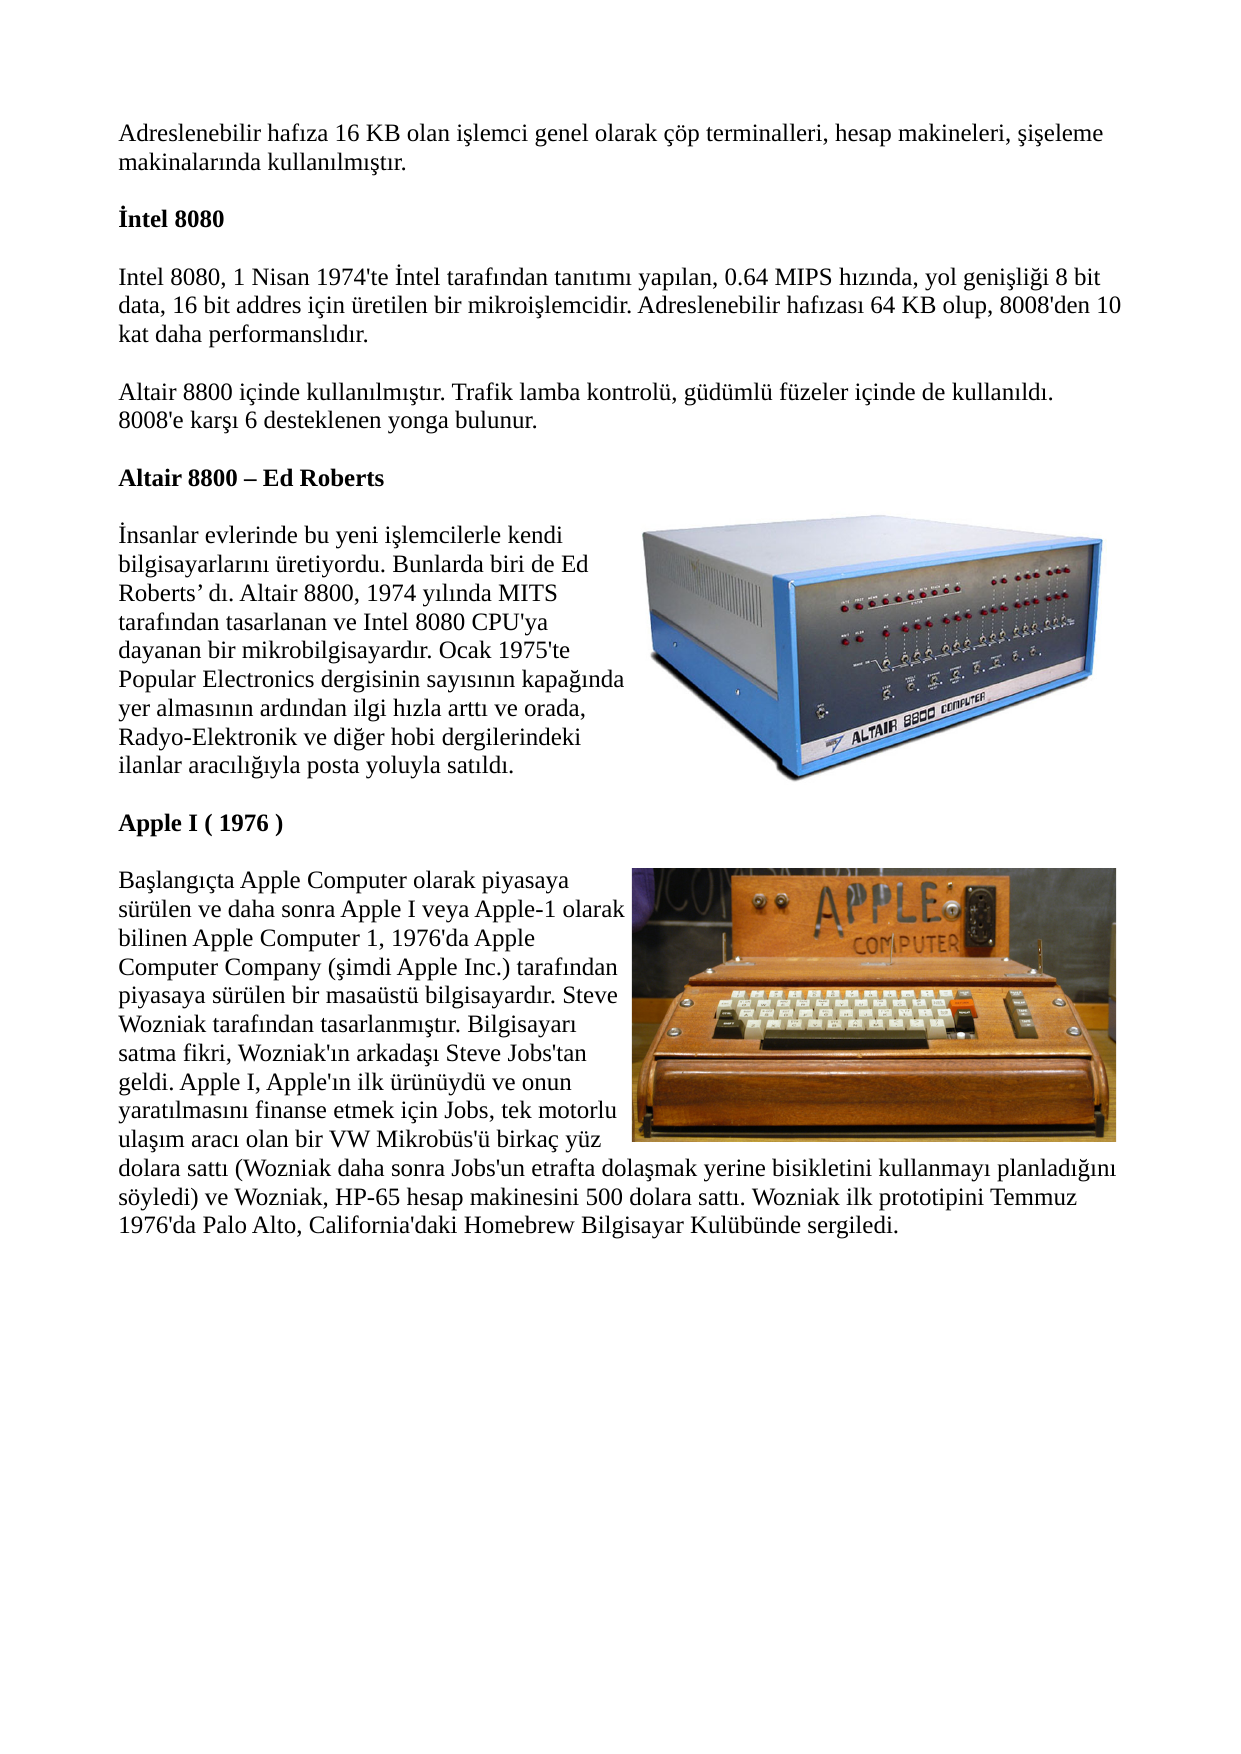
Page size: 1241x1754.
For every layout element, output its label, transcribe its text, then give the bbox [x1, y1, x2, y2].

text Intel 8080, 1 Nisan 1974'te İntel tarafından tanıtımı yapılan, 0.64 MIPS hızında, yol genişliği 8 bit data, 16 bit addres için üretilen bir mikroişlemcidir. Adreslenebilir hafızası 64 KB olup, 8008'den 10 kat daha performanslıdır. [118, 262, 1122, 348]
picture [631, 868, 1117, 1142]
picture [625, 508, 1118, 786]
text Adreslenebilir hafıza 16 KB olan işlemci genel olarak çöp terminalleri, hesap makineleri, şişeleme makinalarında kullanılmıştır. [118, 118, 1122, 176]
text Başlangıçta Apple Computer olarak piyasaya sürülen ve daha sonra Apple I veya Apple-1 olarak bilinen Apple Computer 1, 1976'da Apple Computer Company (şimdi Apple Inc.) tarafından piyasaya sürülen bir masaüstü bilgisayardır. Steve Wozniak tarafından tasarlanmıştır. Bilgisayarı satma fikri, Wozniak'ın arkadaşı Steve Jobs'tan geldi. Apple I, Apple'ın ilk ürünüydü ve onun yaratılmasını finanse etmek için Jobs, tek motorlu ulaşım aracı olan bir VW Mikrobüs'ü birkaç yüz dolara sattı (Wozniak daha sonra Jobs'un etrafta dolaşmak yerine bisikletini kullanmayı planladığını söyledi) ve Wozniak, HP-65 hesap makinesini 500 dolara sattı. Wozniak ilk prototipini Temmuz 1976'da Palo Alto, California'daki Homebrew Bilgisayar Kulübünde sergiledi. [118, 866, 1122, 1239]
text İnsanlar evlerinde bu yeni işlemcilerle kendi bilgisayarlarını üretiyordu. Bunlarda biri de Ed Roberts’ dı. Altair 8800, 1974 yılında MITS tarafından tasarlanan ve Intel 8080 CPU'ya dayanan bir mikrobilgisayardır. Ocak 1975'te Popular Electronics dergisinin sayısının kapağında yer almasının ardından ilgi hızla arttı ve orada, Radyo-Elektronik ve diğer hobi dergilerindeki ilanlar aracılığıyla posta yoluyla satıldı. [118, 521, 625, 779]
text İntel 8080 [118, 204, 1122, 233]
text Altair 8800 – Ed Roberts [118, 463, 1122, 492]
text Apple I ( 1976 ) [118, 808, 1122, 837]
text Altair 8800 içinde kullanılmıştır. Trafik lamba kontrolü, güdümlü füzeler içinde de kullanıldı. 8008'e karşı 6 desteklenen yonga bulunur. [118, 377, 1122, 434]
